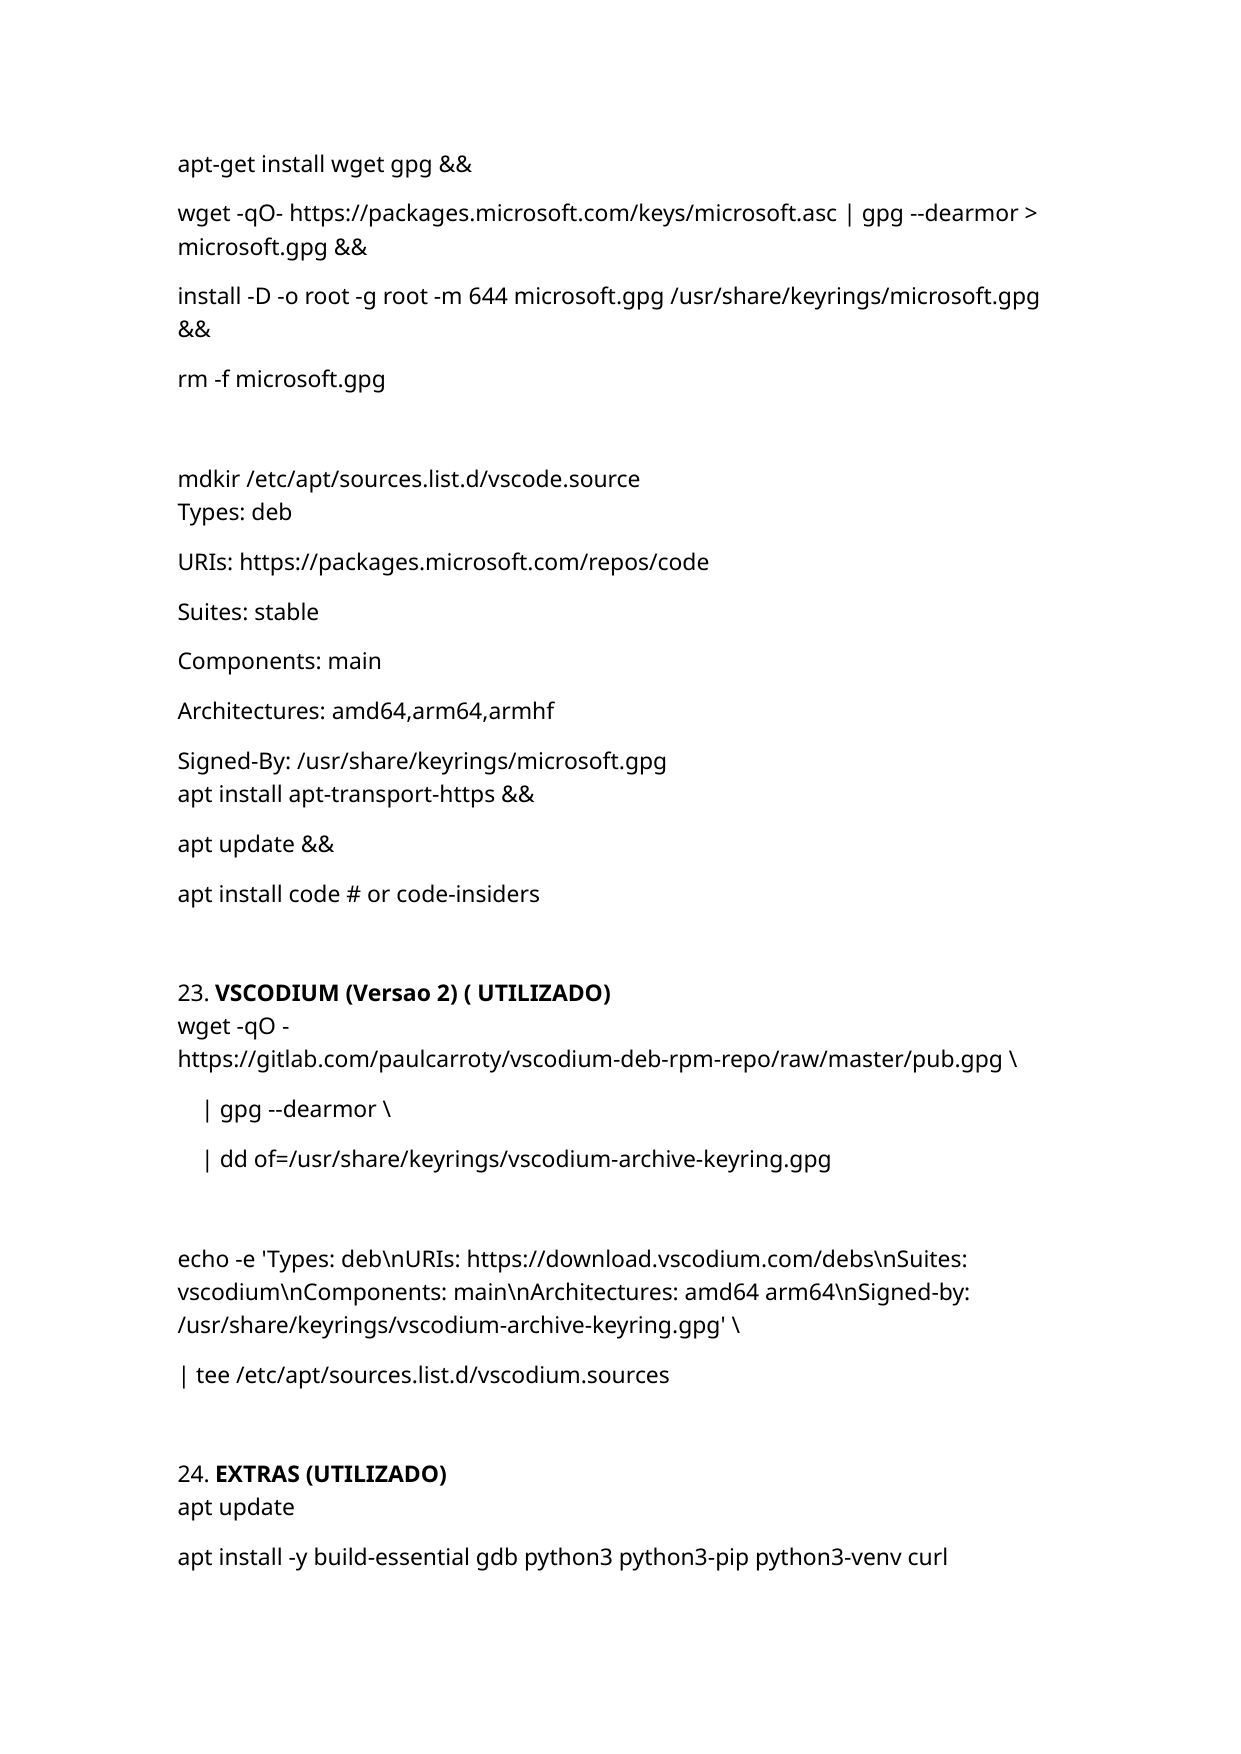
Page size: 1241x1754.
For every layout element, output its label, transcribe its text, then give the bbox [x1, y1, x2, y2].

text apt install -y build-essential gdb python3 python3-pip python3-venv curl [177, 1541, 1063, 1572]
text install -D -o root -g root -m 644 microsoft.gpg /usr/share/keyrings/microsoft.gpg && [177, 280, 1063, 345]
text apt-get install wget gpg && [177, 148, 1063, 179]
text Architectures: amd64,arm64,armhf [177, 695, 1063, 726]
text wget -qO- https://packages.microsoft.com/keys/microsoft.asc | gpg --dearmor > microsoft.gpg && [177, 197, 1063, 262]
text echo -e 'Types: deb\nURIs: https://download.vscodium.com/debs\nSuites: vscodium\nComponents: main\nArchitectures: amd64 arm64\nSigned-by: /usr/share/keyrings/vscodium-archive-keyring.gpg' \ [177, 1243, 1063, 1340]
text Signed-By: /usr/share/keyrings/microsoft.gpg apt install apt-transport-https && [177, 745, 1063, 809]
text | tee /etc/apt/sources.list.d/vscodium.sources [177, 1359, 1063, 1390]
text wget -qO - https://gitlab.com/paulcarroty/vscodium-deb-rpm-repo/raw/master/pub.gpg \ [177, 1010, 1063, 1075]
list VSCODIUM (Versao 2) ( UTILIZADO) [177, 977, 1063, 1008]
text URIs: https://packages.microsoft.com/repos/code [177, 546, 1063, 577]
text rm -f microsoft.gpg [177, 363, 1063, 394]
text Components: main [177, 645, 1063, 677]
text | gpg --dearmor \ [177, 1093, 1063, 1124]
text | dd of=/usr/share/keyrings/vscodium-archive-keyring.gpg [177, 1143, 1063, 1174]
text mdkir /etc/apt/sources.list.d/vscode.source Types: deb [177, 463, 1063, 527]
text Suites: stable [177, 596, 1063, 627]
list EXTRAS (UTILIZADO) [177, 1458, 1063, 1489]
text apt update [177, 1491, 1063, 1523]
text apt update && [177, 828, 1063, 859]
text apt install code # or code-insiders [177, 878, 1063, 909]
